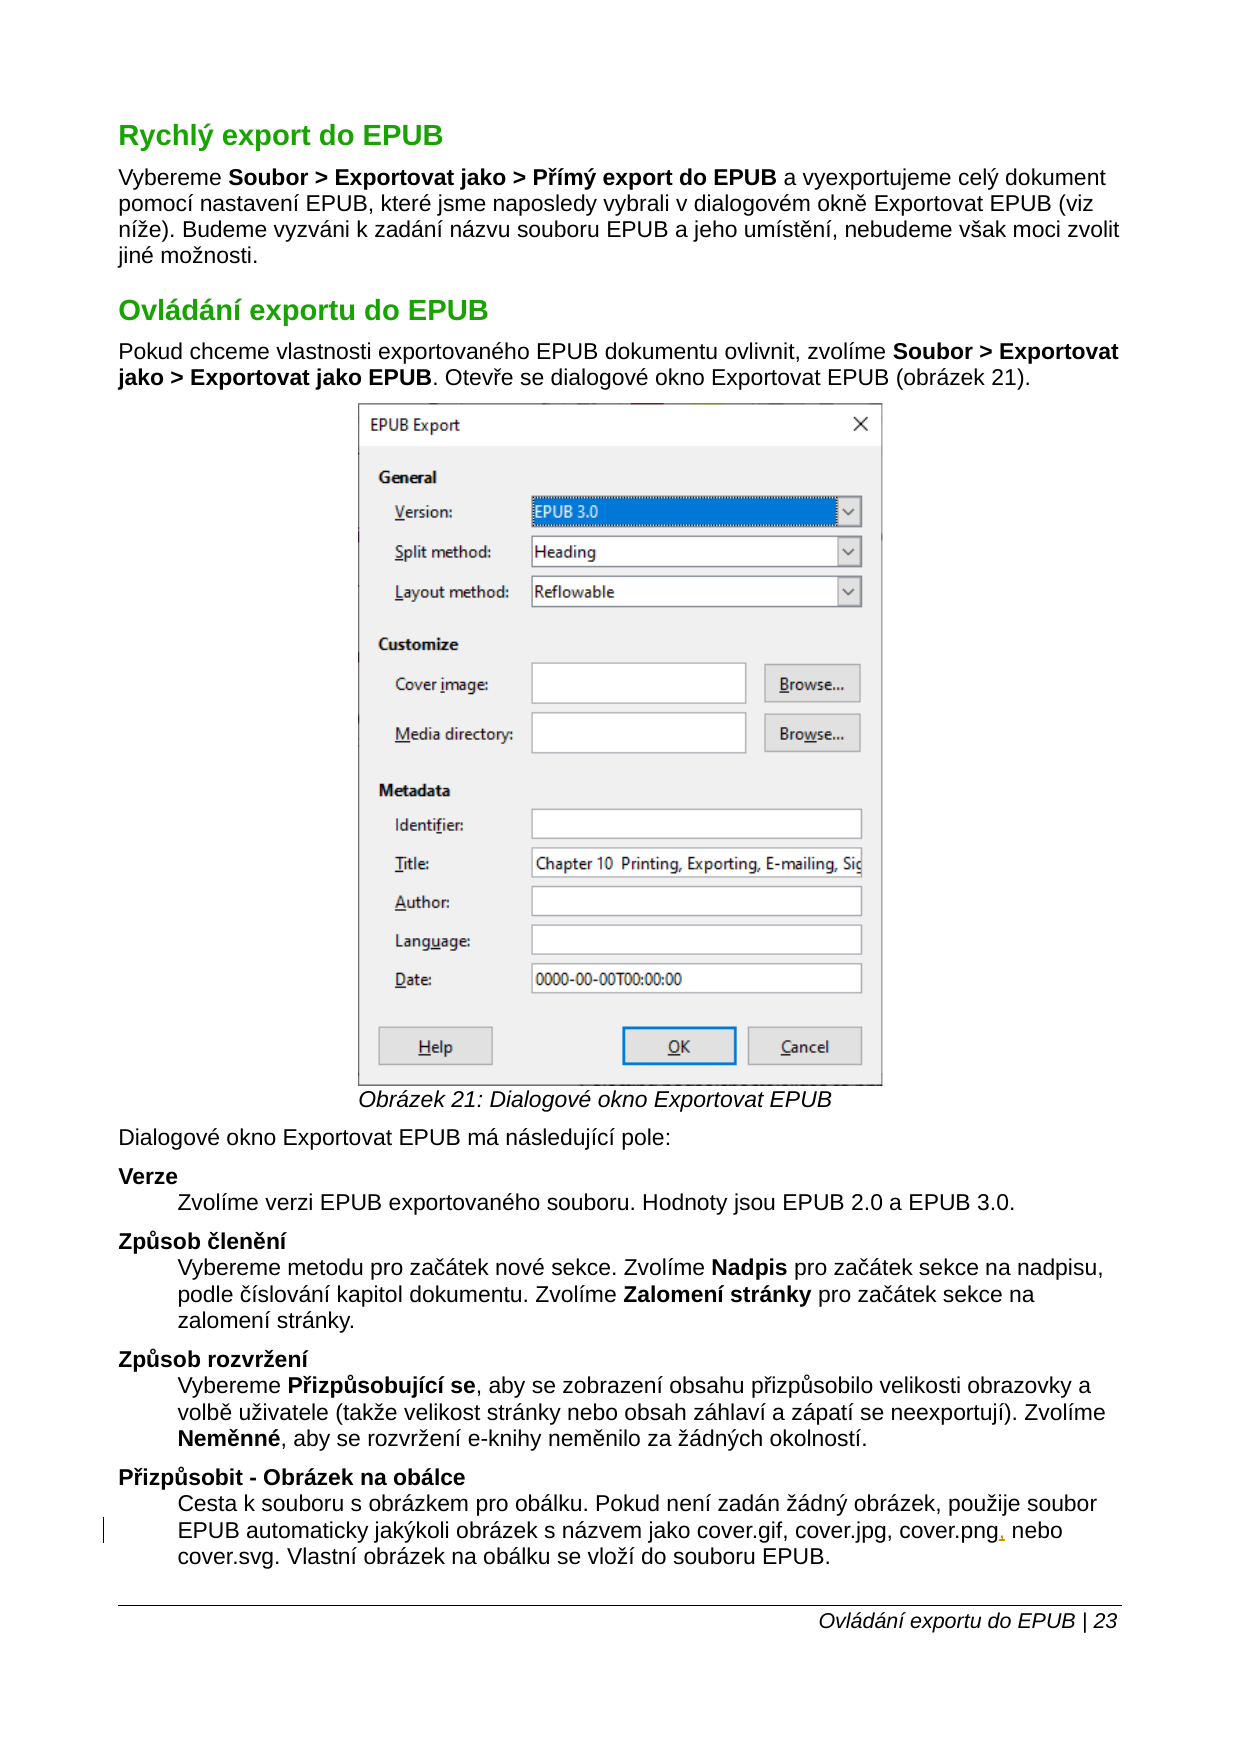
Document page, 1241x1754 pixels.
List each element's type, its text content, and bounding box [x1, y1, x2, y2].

text Pokud chceme vlastnosti exportovaného EPUB dokumentu ovlivnit, zvolíme Soubor > Exportovat jako > Exportovat jako EPUB. Otevře se dialogové okno Exportovat EPUB (obrázek 21). [118, 338, 1122, 391]
text Vybereme Přizpůsobující se, aby se zobrazení obsahu přizpůsobilo velikosti obrazovky a volbě uživatele (takže velikost stránky nebo obsah záhlaví a zápatí se neexportují). Zvolíme Neměnné, aby se rozvržení e-knihy neměnilo za žádných okolností. [177, 1372, 1122, 1451]
list Dialogové okno Exportovat EPUB má následující pole: [118, 1124, 1122, 1150]
text Cesta k souboru s obrázkem pro obálku. Pokud není zadán žádný obrázek, použije soubor EPUB automaticky jakýkoli obrázek s názvem jako cover.gif, cover.jpg, cover.png, nebo cover.svg. Vlastní obrázek na obálku se vloží do souboru EPUB. [177, 1490, 1122, 1569]
text Verze [118, 1163, 1122, 1189]
text Přizpůsobit - Obrázek na obálce [118, 1464, 1122, 1490]
text Obrázek 21: Dialogové okno Exportovat EPUB [358, 1086, 882, 1112]
text Vybereme Soubor > Exportovat jako > Přímý export do EPUB a vyexportujeme celý dokument pomocí nastavení EPUB, které jsme naposledy vybrali v dialogovém okně Exportovat EPUB (viz níže). Budeme vyzváni k zadání názvu souboru EPUB a jeho umístění, nebudeme však moci zvolit jiné možnosti. [118, 163, 1122, 269]
text Zvolíme verzi EPUB exportovaného souboru. Hodnoty jsou EPUB 2.0 a EPUB 3.0. [177, 1189, 1122, 1216]
subtitle Ovládání exportu do EPUB [118, 292, 1122, 326]
picture [358, 403, 883, 1086]
text Způsob rozvržení [118, 1346, 1122, 1372]
text Způsob členění [118, 1228, 1122, 1254]
subtitle Rychlý export do EPUB [118, 118, 1122, 152]
text Vybereme metodu pro začátek nové sekce. Zvolíme Nadpis pro začátek sekce na nadpisu, podle číslování kapitol dokumentu. Zvolíme Zalomení stránky pro začátek sekce na zalomení stránky. [177, 1254, 1122, 1333]
